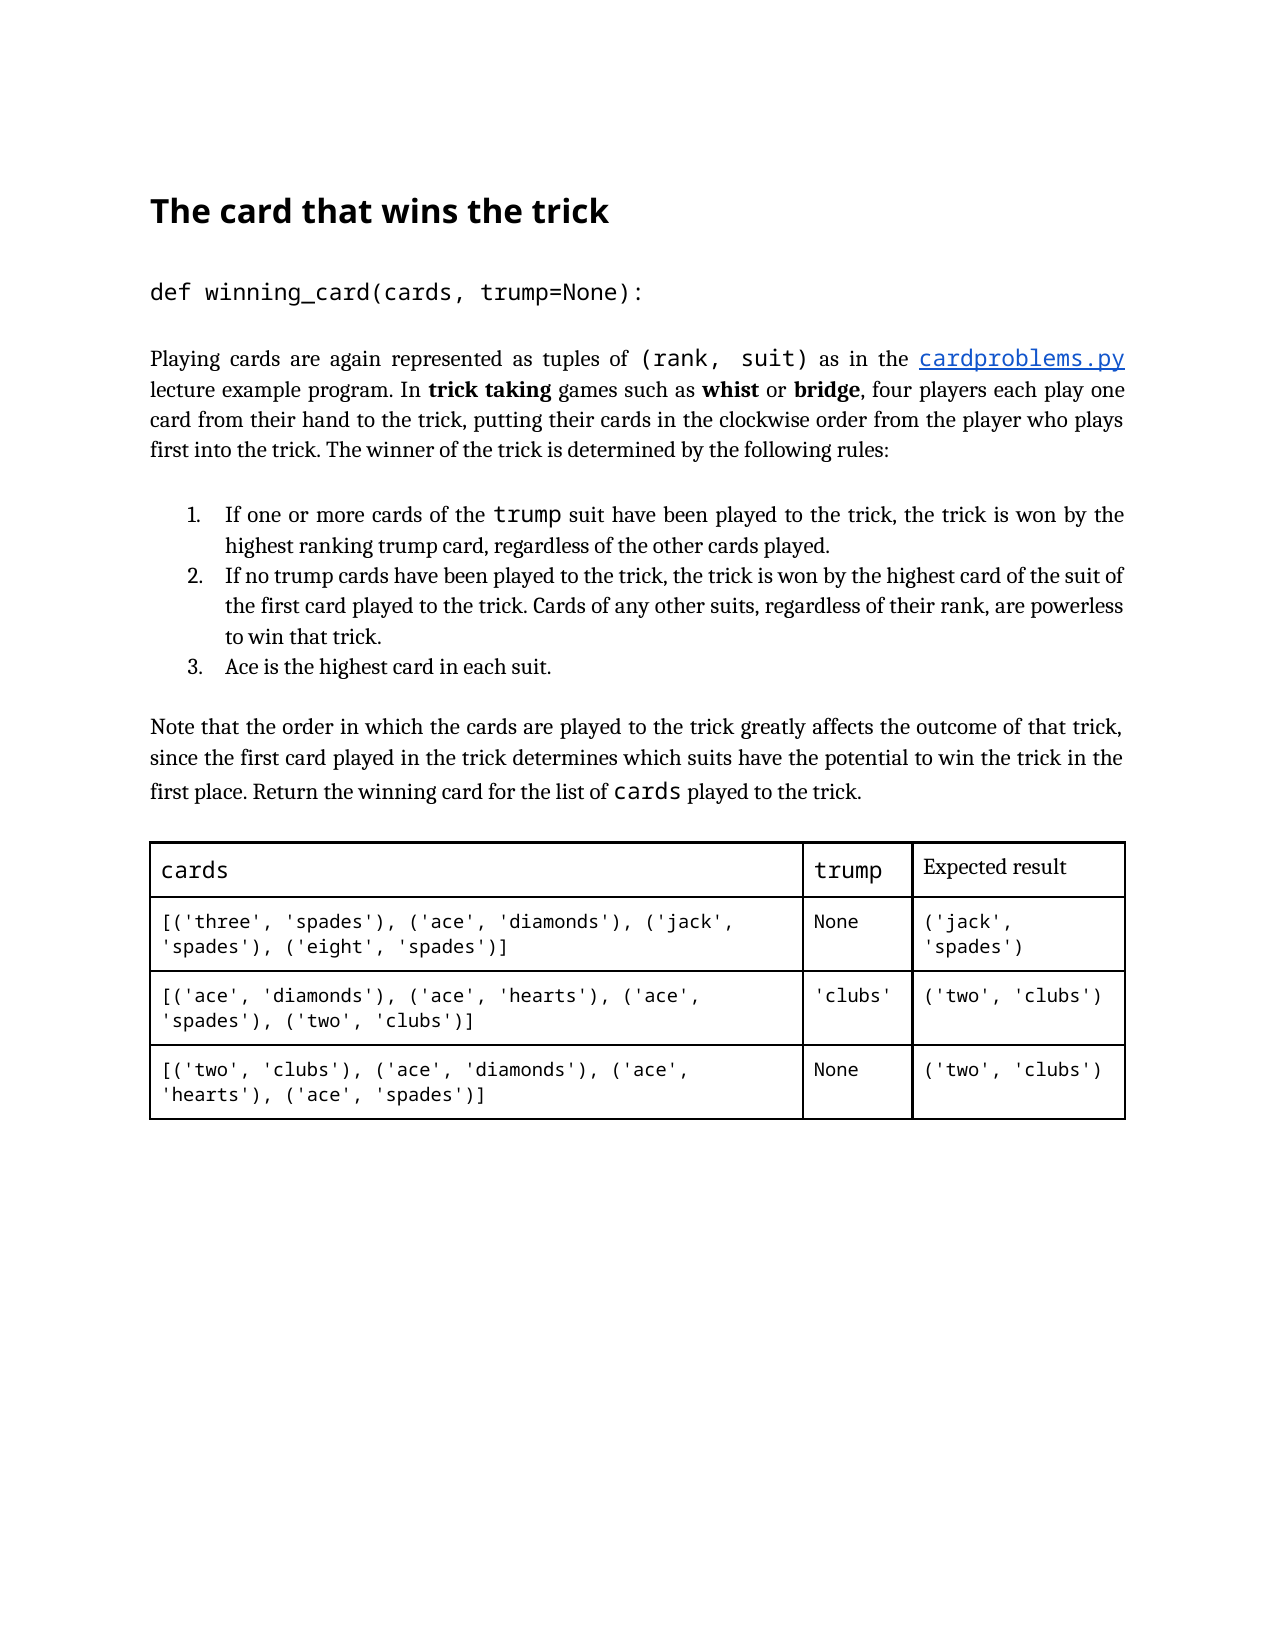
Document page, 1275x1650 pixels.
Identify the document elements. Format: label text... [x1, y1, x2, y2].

table_cell ('two', 'clubs') [914, 1046, 1124, 1117]
table_cell None [804, 898, 911, 969]
table_cell [('ace', 'diamonds'), ('ace', 'hearts'), ('ace', 'spades'), ('two', 'clubs')] [151, 972, 802, 1043]
table_cell None [804, 1046, 911, 1117]
text Playing cards are again represented as tuples of (rank, suit) as in the cardproblems.py lecture example program. In trick taking games such as whist or bridge, four players each play one card from their hand to the trick, putting their cards in the clockwise order from the player who plays first into the trick. The winner of the trick is determined by the following rules: [150, 342, 1125, 464]
table_header cards [151, 844, 802, 896]
table_header Expected result [914, 844, 1124, 896]
text def winning_card(cards, trump=None): [150, 276, 1125, 307]
list If one or more cards of the trump suit have been played to the trick, the trick is won by the highest ranking trump card, regardless of the other cards played. [187, 498, 1125, 559]
list If no trump cards have been played to the trick, the trick is won by the highest card of the suit of the first card played to the trick. Cards of any other suits, regardless of their rank, are powerless to win that trick. [187, 563, 1125, 650]
table_cell 'clubs' [804, 972, 911, 1043]
table_header trump [804, 844, 911, 896]
table_cell ('two', 'clubs') [914, 972, 1124, 1043]
text Note that the order in which the cards are played to the trick greatly affects the outcome of that trick, since the first card played in the trick determines which suits have the potential to win the trick in the first place. Return the winning card for the list of cards played to the trick. [150, 714, 1125, 807]
table_cell [('three', 'spades'), ('ace', 'diamonds'), ('jack', 'spades'), ('eight', 'spades')] [151, 898, 802, 969]
list Ace is the highest card in each suit. [187, 654, 1125, 680]
table_cell ('jack', 'spades') [914, 898, 1124, 969]
table_cell [('two', 'clubs'), ('ace', 'diamonds'), ('ace', 'hearts'), ('ace', 'spades')] [151, 1046, 802, 1117]
subtitle The card that wins the trick [150, 187, 1125, 233]
